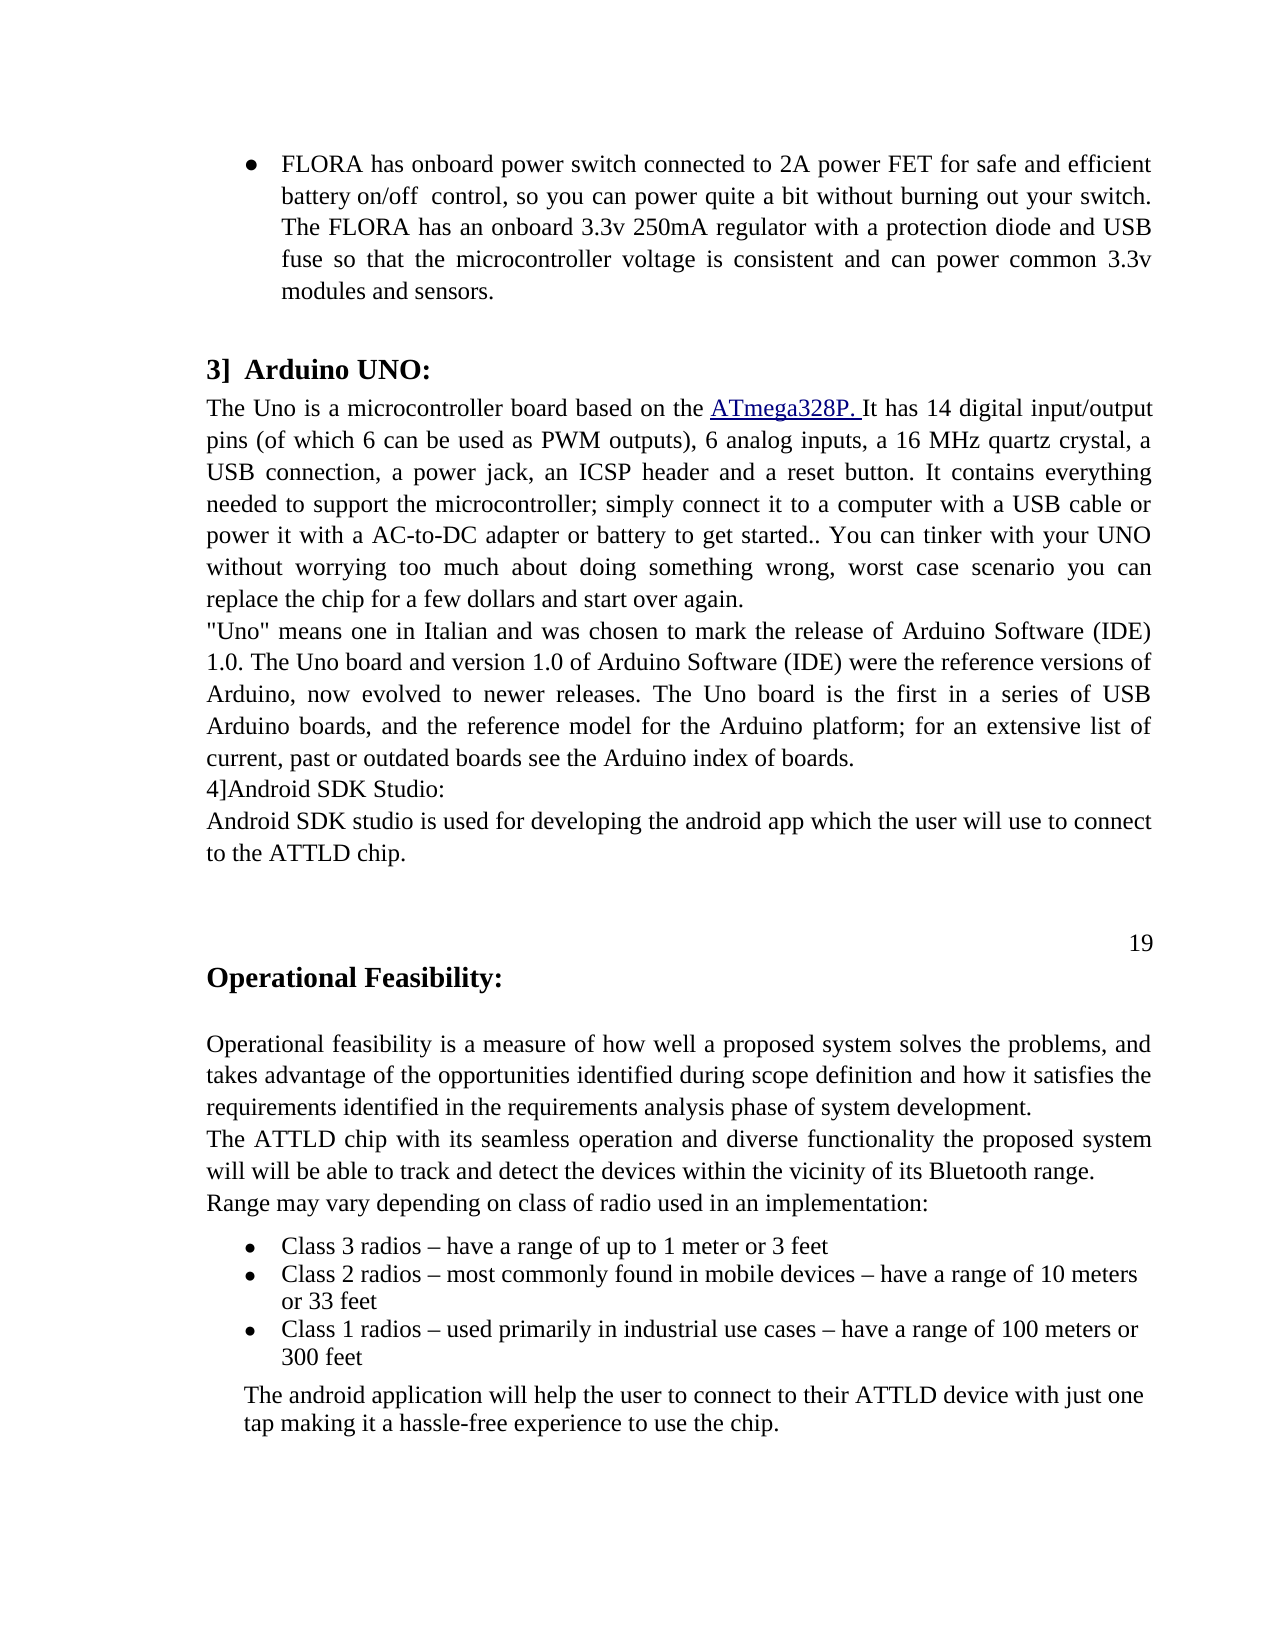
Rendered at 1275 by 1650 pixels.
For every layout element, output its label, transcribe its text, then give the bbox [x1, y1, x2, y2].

text Operational Feasibility: [206, 961, 1153, 993]
text "Uno" means one in Italian and was chosen to mark the release of Arduino Software (IDE) 1.0. The Uno board and version 1.0 of Arduino Software (IDE) were the reference versions of Arduino, now evolved to newer releases. The Uno board is the first in a series of USB Arduino boards, and the reference model for the Arduino platform; for an extensive list of current, past or outdated boards see the Arduino index of boards. [206, 617, 1153, 772]
text 4]Android SDK Studio: [206, 776, 1153, 803]
text 3] Arduino UNO: [206, 353, 1153, 385]
text Android SDK studio is used for developing the android app which the user will use to connect to the ATTLD chip. [206, 807, 1153, 867]
text Operational feasibility is a measure of how well a proposed system solves the problems, and takes advantage of the opportunities identified during scope definition and how it satisfies the requirements identified in the requirements analysis phase of system development. [206, 1030, 1153, 1121]
text The Uno is a microcontroller board based on the ATmega328P. It has 14 digital input/output pins (of which 6 can be used as PWM outputs), 6 analog inputs, a 16 MHz quartz crystal, a USB connection, a power jack, an ICSP header and a reset button. It contains everything needed to support the microcontroller; simply connect it to a computer with a USB cable or power it with a AC-to-DC adapter or battery to get started.. You can tinker with your UNO without worrying too much about doing something wrong, worst case scenario you can replace the chip for a few dollars and start over again. [206, 394, 1153, 613]
text The ATTLD chip with its seamless operation and diverse functionality the proposed system will will be able to track and detect the devices within the vicinity of its Bluetooth range. [206, 1125, 1153, 1185]
list Class 3 radios – have a range of up to 1 meter or 3 feet [244, 1232, 1153, 1260]
list Class 1 radios – used primarily in industrial use cases – have a range of 100 meters or 300 feet [244, 1315, 1153, 1371]
text Range may vary depending on class of radio used in an implementation: [206, 1189, 1153, 1216]
list Class 2 radios – most commonly found in mobile devices – have a range of 10 meters or 33 feet [244, 1260, 1153, 1315]
text 19 [206, 929, 1153, 957]
text The android application will help the user to connect to their ATTLD device with just one tap making it a hassle-free experience to use the chip. [244, 1381, 1153, 1436]
list FLORA has onboard power switch connected to 2A power FET for safe and efficient battery on/off control, so you can power quite a bit without burning out your switch. The FLORA has an onboard 3.3v 250mA regulator with a protection diode and USB fuse so that the microcontroller voltage is consistent and can power common 3.3v modules and sensors. [244, 150, 1153, 305]
